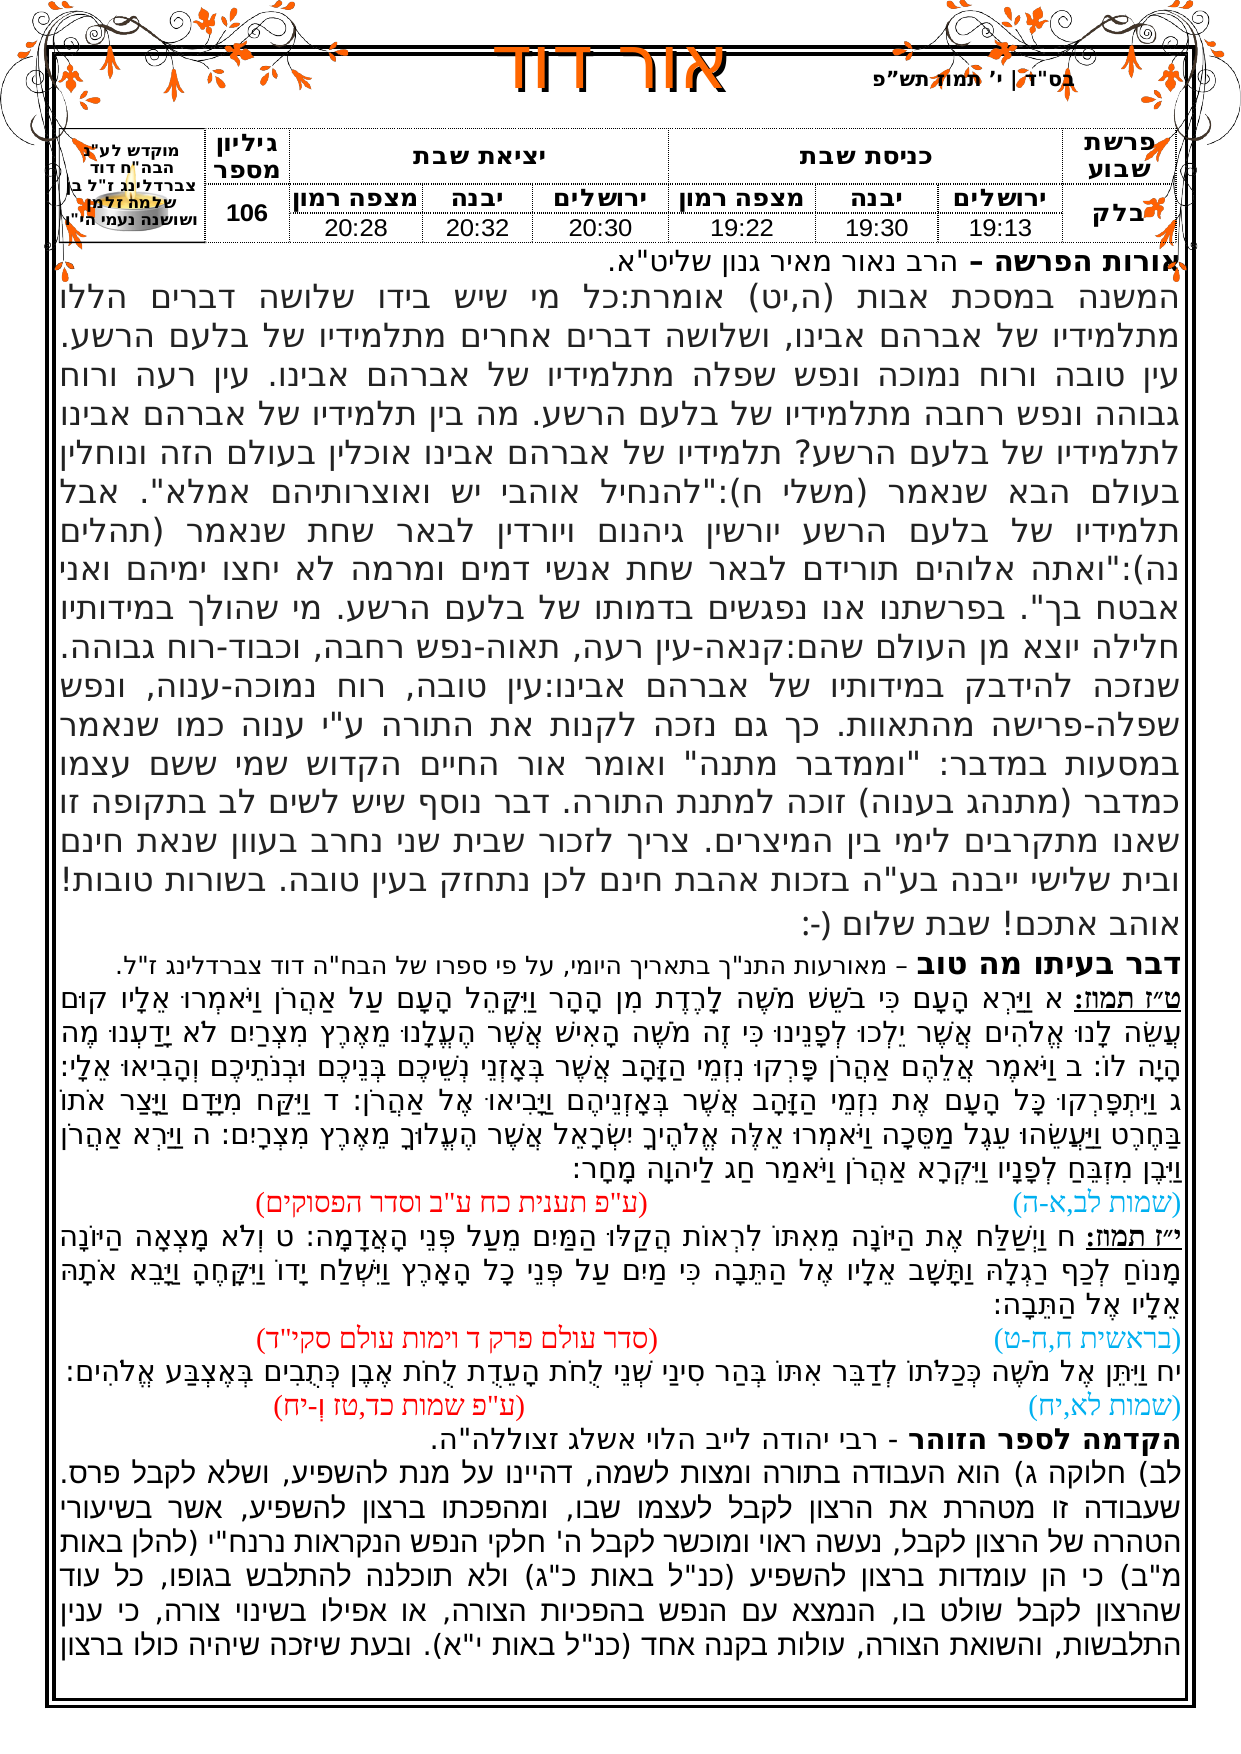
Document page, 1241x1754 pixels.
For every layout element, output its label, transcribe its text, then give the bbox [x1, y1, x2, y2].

picture [892, 0, 1241, 282]
text המשנה במסכת אבות (ה,יט) אומרת:כל מי שיש בידו שלושה דברים הללו מתלמידיו של אברהם אבינו, ושלושה דברים אחרים מתלמידיו של בלעם הרשע. עין טובה ורוח נמוכה ונפש שפלה מתלמידיו של אברהם אבינו. עין רעה ורוח גבוהה ונפש רחבה מתלמידיו של בלעם הרשע. מה בין תלמידיו של אברהם אבינו לתלמידיו של בלעם הרשע? תלמידיו של אברהם אבינו אוכלין בעולם הזה ונוחלין בעולם הבא שנאמר (משלי ח):"להנחיל אוהבי יש ואוצרותיהם אמלא". אבל תלמידיו של בלעם הרשע יורשין גיהנום ויורדין לבאר שחת שנאמר (תהלים נה):"ואתה אלוהים תורידם לבאר שחת אנשי דמים ומרמה לא יחצו ימיהם ואני אבטח בך". בפרשתנו אנו נפגשים בדמותו של בלעם הרשע. מי שהולך במידותיו חלילה יוצא מן העולם שהם:קנאה-עין רעה, תאוה-נפש רחבה, וכבוד-רוח גבוהה. שנזכה להידבק במידותיו של אברהם אבינו:עין טובה, רוח נמוכה-ענוה, ונפש שפלה-פרישה מהתאוות. כך גם נזכה לקנות את התורה ע"י ענוה כמו שנאמר במסעות במדבר: "וממדבר מתנה" ואומר אור החיים הקדוש שמי ששם עצמו כמדבר (מתנהג בענוה) זוכה למתנת התורה. דבר נוסף שיש לשים לב בתקופה זו שאנו מתקרבים לימי בין המיצרים. צריך לזכור שבית שני נחרב בעוון שנאת חינם ובית שלישי ייבנה בע"ה בזכות אהבת חינם לכן נתחזק בעין טובה. בשורות טובות!אוהב אתכם! שבת שלום ‎:-)‎ [59, 278, 1182, 945]
list י״ז תמוז: ח וַיְשַׁלַּח אֶת הַיּוֹנָה מֵאִתּוֹ לִרְאוֹת הֲקַלּוּ הַמַּיִם מֵעַל פְּנֵי הָאֲדָמָה: ט וְלֹא מָצְאָה הַיּוֹנָה מָנוֹחַ לְכַף רַגְלָהּ וַתָּשָׁב אֵלָיו אֶל הַתֵּבָה כִּי מַיִם עַל פְּנֵי כָל הָאָרֶץ וַיִּשְׁלַח יָדוֹ וַיִּקָּחֶהָ וַיָּבֵא אֹתָהּ אֵלָיו אֶל הַתֵּבָה: [59, 1219, 1182, 1321]
list הקדמה לספר הזוהר - רבי יהודה לייב הלוי אשלג זצוללה"ה.‬ [59, 1423, 1182, 1457]
picture [341, 221, 349, 234]
list (בראשית ח,ח-ט) (סדר עולם פרק ד וימות עולם סקי"ד) [59, 1321, 1182, 1354]
picture [0, 0, 349, 282]
list דבר בעיתו מה טוב – מאורעות התנ"ך בתאריך היומי, על פי ספרו של הבח"ה דוד צברדלינג ז"ל.‬ [59, 945, 1182, 981]
list ט״ז תמוז: א וַיַּרְא הָעָם כִּי בֹשֵׁשׁ מֹשֶׁה לָרֶדֶת מִן הָהָר וַיִּקָּהֵל הָעָם עַל אַהֲרֹן וַיֹּאמְרוּ אֵלָיו קוּם עֲשֵׂה לָנוּ אֱלֹהִים אֲשֶׁר יֵלְכוּ לְפָנֵינוּ כִּי זֶה מֹשֶׁה הָאִישׁ אֲשֶׁר הֶעֱלָנוּ מֵאֶרֶץ מִצְרַיִם לֹא יָדַעְנוּ מֶה הָיָה לוֹ: ב וַיֹּאמֶר אֲלֵהֶם אַהֲרֹן פָּרְקוּ נִזְמֵי הַזָּהָב אֲשֶׁר בְּאָזְנֵי נְשֵׁיכֶם בְּנֵיכֶם וּבְנֹתֵיכֶם וְהָבִיאוּ אֵלָי: ג וַיִּתְפָּרְקוּ כָּל הָעָם אֶת נִזְמֵי הַזָּהָב אֲשֶׁר בְּאָזְנֵיהֶם וַיָּבִיאוּ אֶל אַהֲרֹן: ד וַיִּקַּח מִיָּדָם וַיָּצַר אֹתוֹ בַּחֶרֶט וַיַּעֲשֵׂהוּ עֵגֶל מַסֵּכָה וַיֹּאמְרוּ אֵלֶּה אֱלֹהֶיךָ יִשְׂרָאֵל אֲשֶׁר הֶעֱלוּךָ מֵאֶרֶץ מִצְרָיִם: ה וַיַּרְא אַהֲרֹן וַיִּבֶן מִזְבֵּחַ לְפָנָיו וַיִּקְרָא אַהֲרֹן וַיֹּאמַר חַג לַיהוָה מָחָר: [59, 981, 1182, 1185]
text אורות הפרשה – הרב נאור מאיר גנון שליט"א. [349, 112, 892, 278]
list (שמות לב,א-ה) (ע"פ תענית כח ע"ב וסדר הפסוקים) [59, 1185, 1182, 1219]
list לב) חלוקה ג) הוא העבודה בתורה ומצות לשמה, דהיינו על מנת להשפיע, ושלא לקבל פרס. שעבודה זו מטהרת את הרצון לקבל לעצמו שבו, ומהפכתו ברצון להשפיע, אשר בשיעורי הטהרה של הרצון לקבל, נעשה ראוי ומוכשר לקבל ה' חלקי הנפש הנקראות נרנח"י (להלן באות מ"ב) כי הן עומדות ברצון להשפיע (כנ"ל באות כ"ג) ולא תוכלנה להתלבש בגופו, כל עוד שהרצון לקבל שולט בו, הנמצא עם הנפש בהפכיות הצורה, או אפילו בשינוי צורה, כי ענין התלבשות, והשואת הצורה, עולות בקנה אחד (כנ"ל באות י"א). ובעת שיזכה שיהיה כולו ברצון [59, 1457, 1182, 1662]
list (שמות לא,יח) (ע"פ שמות כד,טז וְ-יח) [59, 1388, 1182, 1423]
list יח וַיִּתֵּן אֶל מֹשֶׁה כְּכַלֹּתוֹ לְדַבֵּר אִתּוֹ בְּהַר סִינַי שְׁנֵי לֻחֹת הָעֵדֻת לֻחֹת אֶבֶן כְּתֻבִים בְּאֶצְבַּע אֱלֹהִים: [59, 1354, 1182, 1388]
